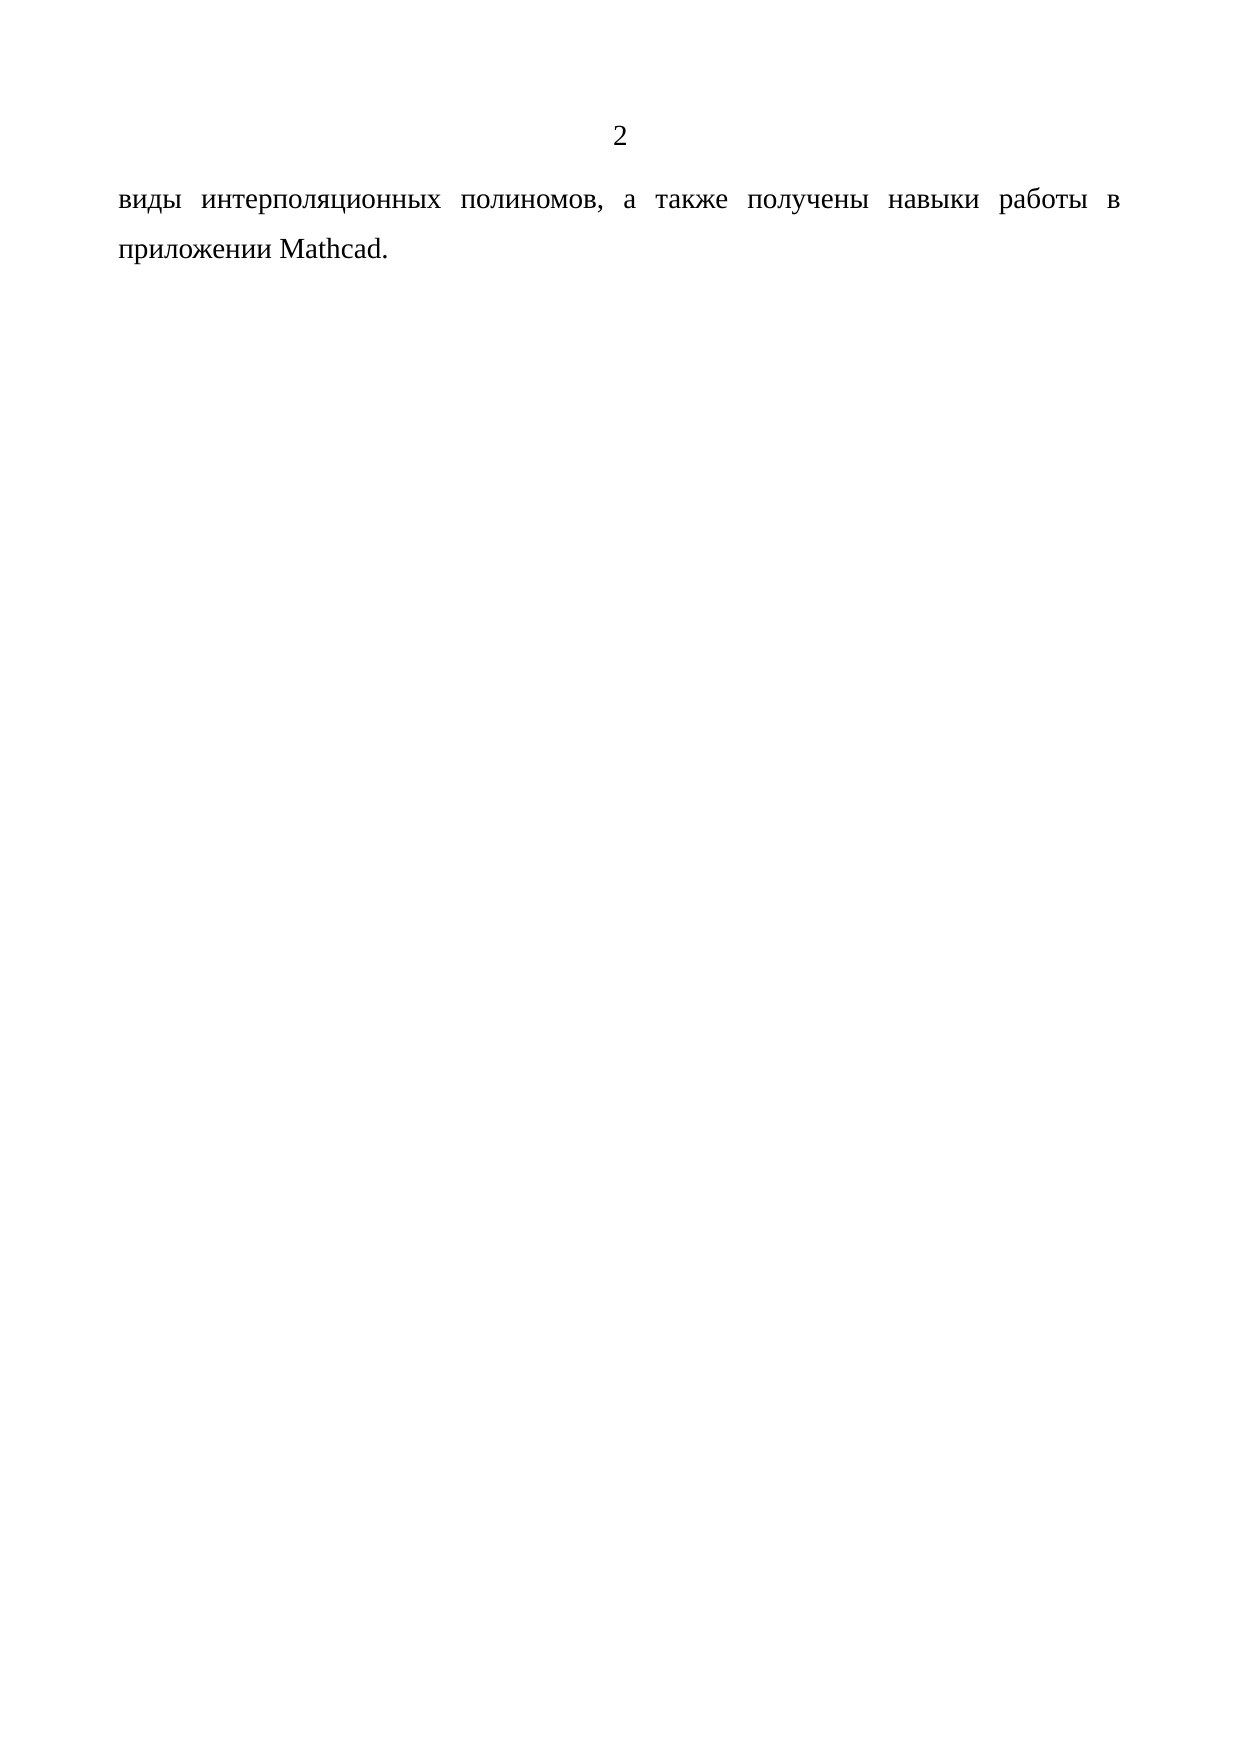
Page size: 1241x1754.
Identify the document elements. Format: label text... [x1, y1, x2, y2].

text виды интерполяционных полиномов, а также получены навыки работы в приложении Mathcad. [118, 181, 1122, 265]
